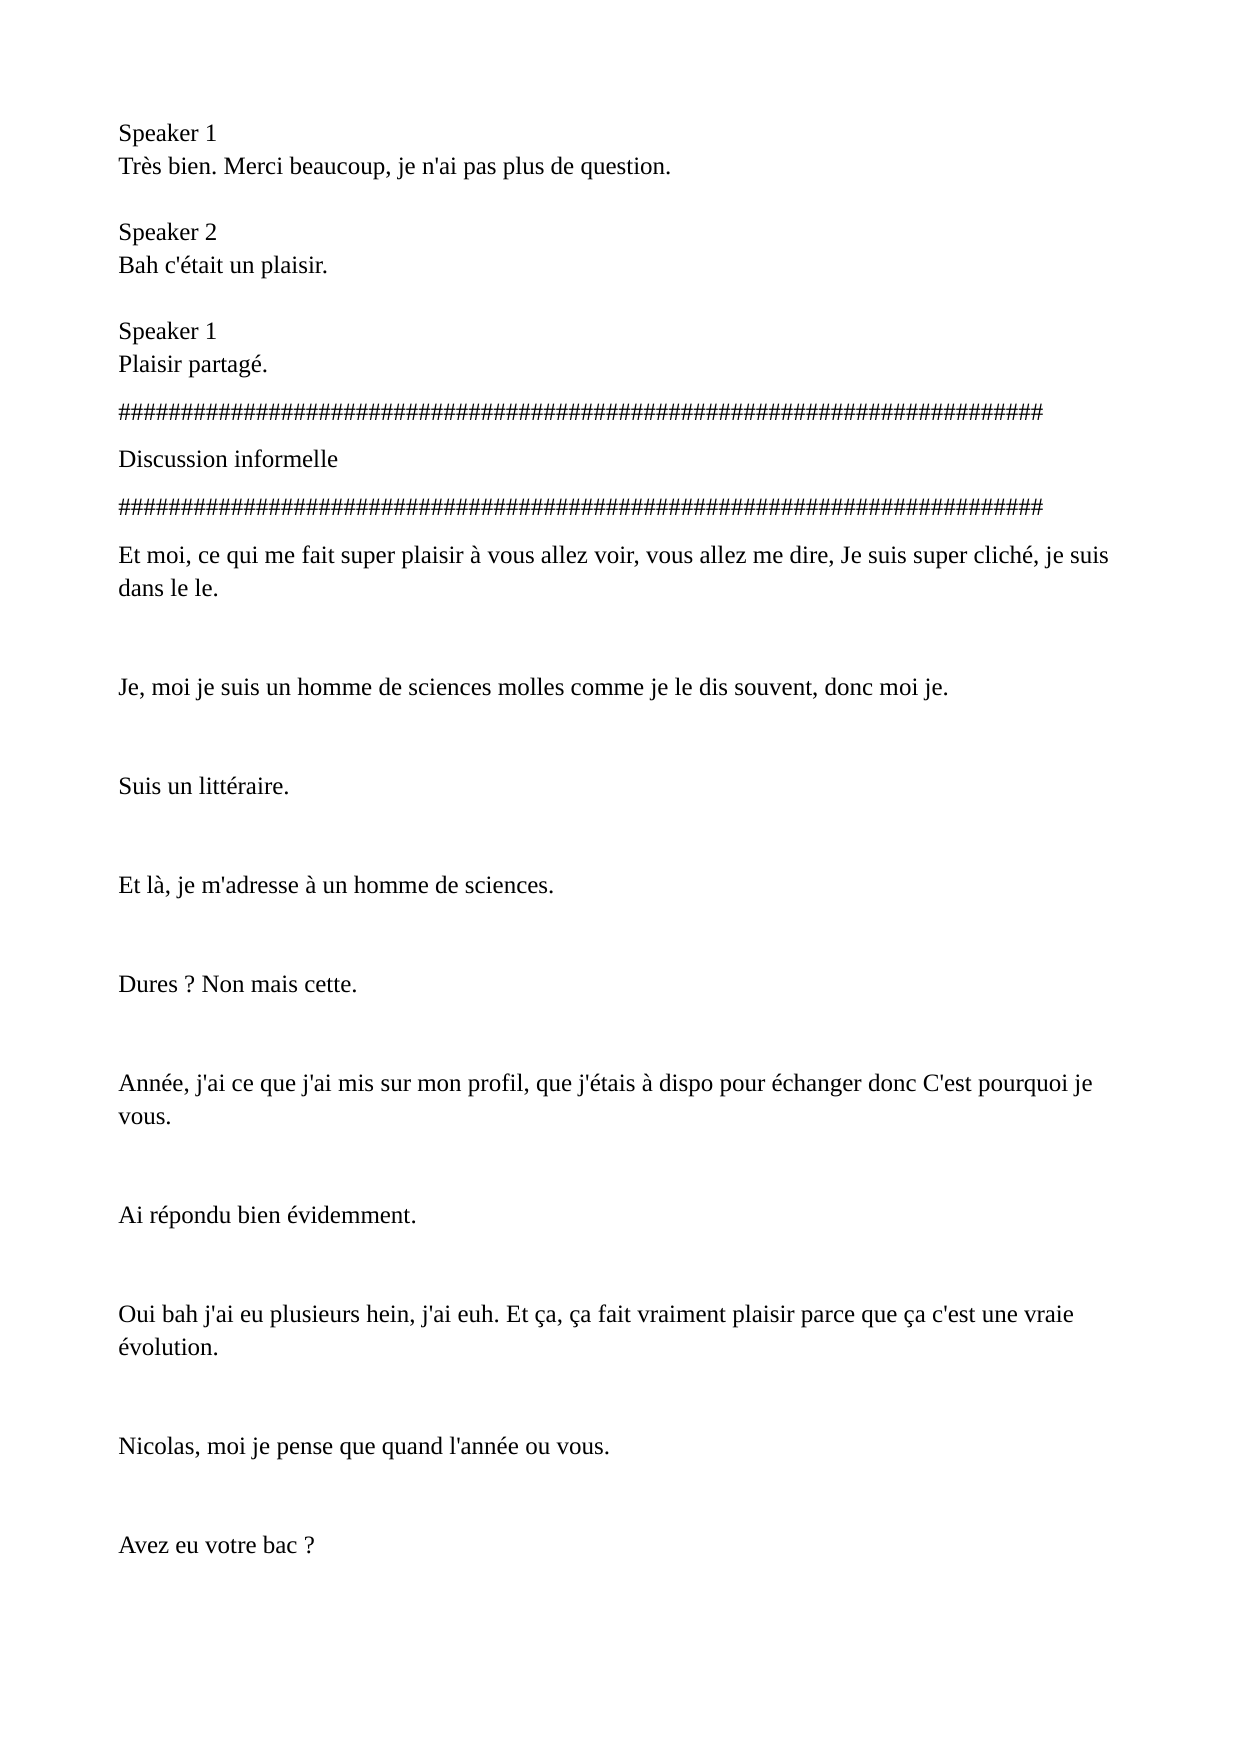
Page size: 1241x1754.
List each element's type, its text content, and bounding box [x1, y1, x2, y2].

text Et moi, ce qui me fait super plaisir à vous allez voir, vous allez me dire, Je suis super cliché, je suis dans le le. Je, moi je suis un homme de sciences molles comme je le dis souvent, donc moi je. Suis un littéraire. Et là, je m'adresse à un homme de sciences. Dures ? Non mais cette. Année, j'ai ce que j'ai mis sur mon profil, que j'étais à dispo pour échanger donc C'est pourquoi je vous. Ai répondu bien évidemment. Oui bah j'ai eu plusieurs hein, j'ai euh. Et ça, ça fait vraiment plaisir parce que ça c'est une vraie évolution. Nicolas, moi je pense que quand l'année ou vous. Avez eu votre bac ? [118, 540, 1122, 1625]
text ########################################################################## [118, 492, 1122, 521]
text ########################################################################## [118, 397, 1122, 426]
text Très bien. Merci beaucoup, je n'ai pas plus de question. [118, 151, 1122, 180]
text Discussion informelle [118, 444, 1122, 473]
text Speaker 2 Bah c'était un plaisir. Speaker 1 Plaisir partagé. [118, 184, 1122, 378]
text Speaker 1 [118, 118, 1122, 147]
